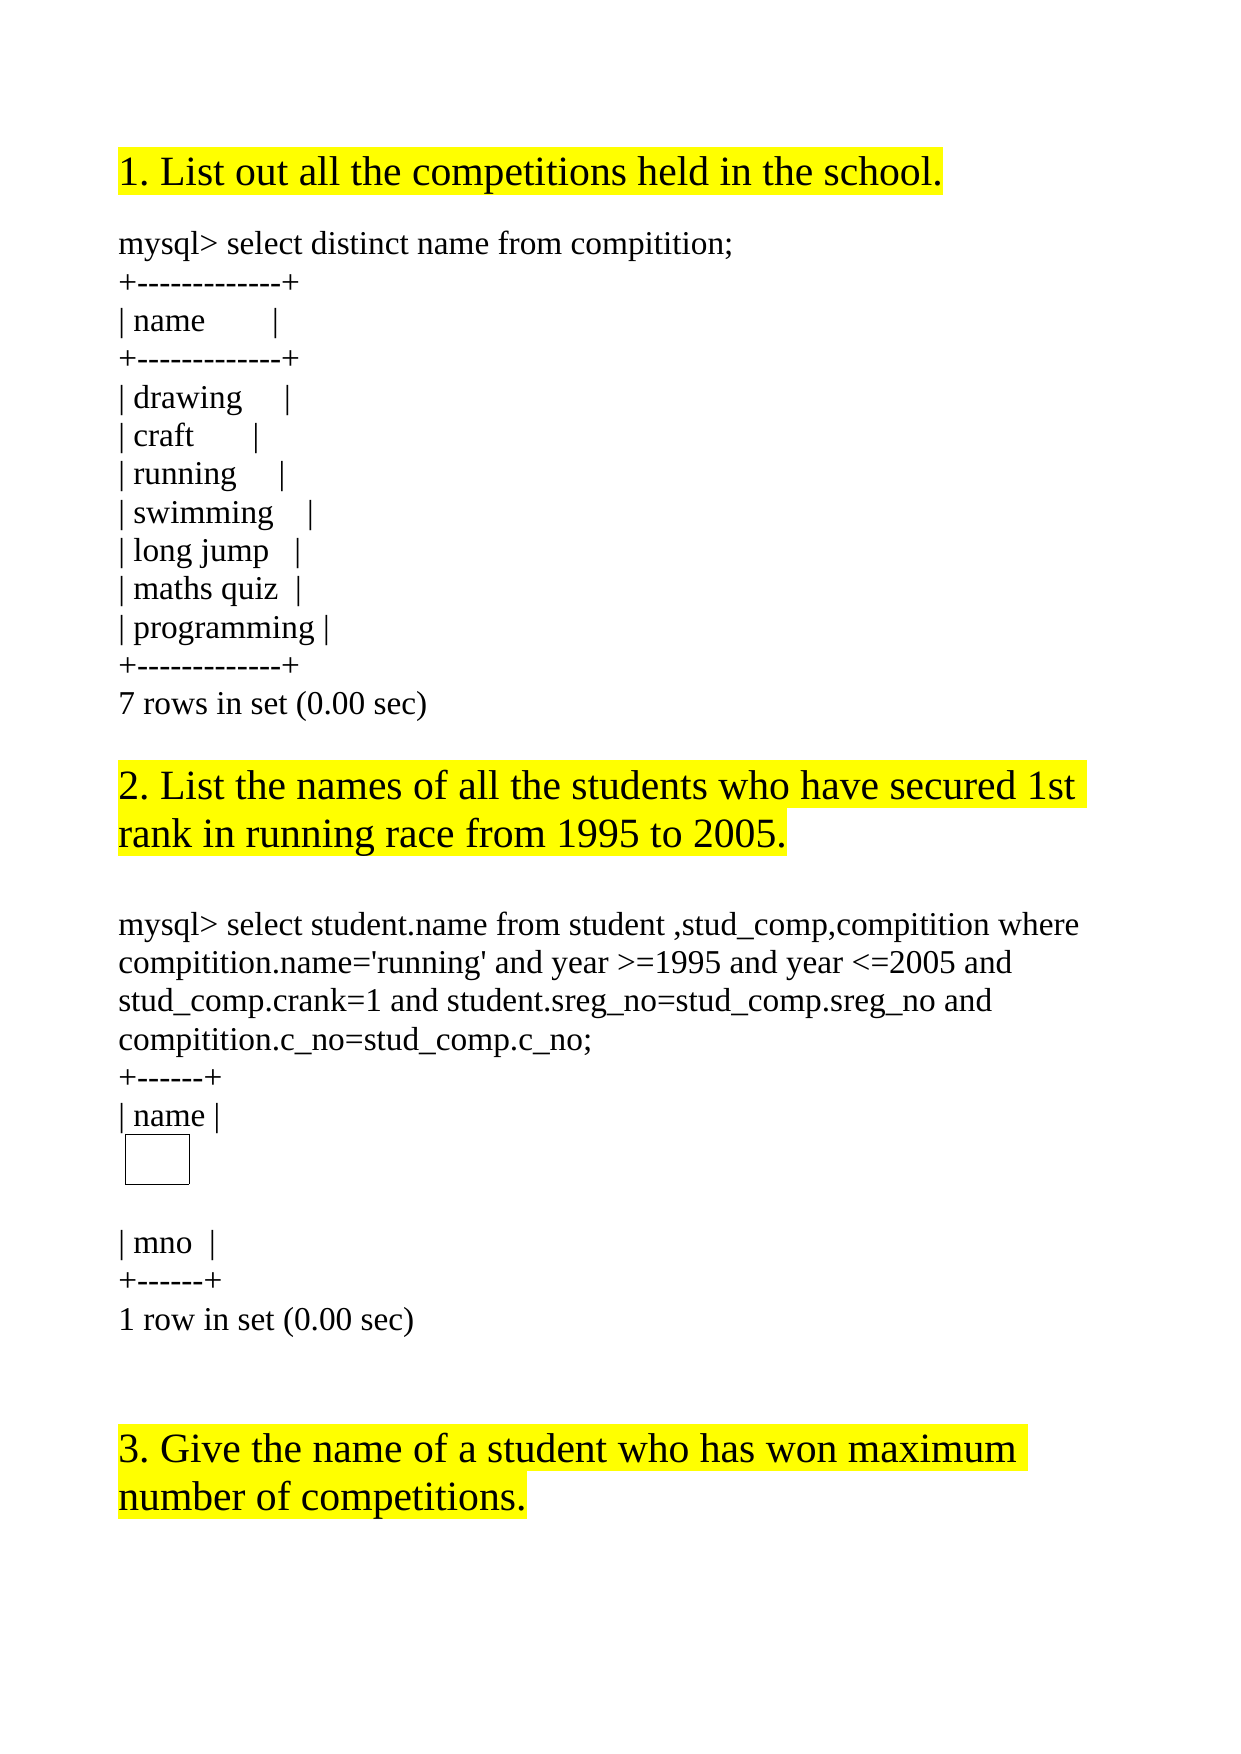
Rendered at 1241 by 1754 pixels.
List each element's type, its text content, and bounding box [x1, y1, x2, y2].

text | programming | [118, 607, 1122, 645]
text | drawing | [118, 377, 1122, 415]
text | name | [118, 1096, 1122, 1134]
text | name | [118, 300, 1122, 338]
text 2. List the names of all the students who have secured 1st rank in running race from 1995 to 2005. [118, 760, 1122, 856]
text 3. Give the name of a student who has won maximum number of competitions. [118, 1423, 1122, 1519]
text | running | [118, 453, 1122, 492]
text 1 row in set (0.00 sec) [118, 1299, 1122, 1337]
text mysql> select distinct name from compitition; [118, 223, 1122, 262]
text mysql> select student.name from student ,stud_comp,compitition where compitition.name='running' and year >=1995 and year <=2005 and stud_comp.crank=1 and student.sreg_no=stud_comp.sreg_no and compitition.c_no=stud_comp.c_no; [118, 904, 1122, 1057]
text 1. List out all the competitions held in the school. [118, 147, 1122, 195]
text | long jump | [118, 530, 1122, 568]
text +------+ [118, 1057, 1122, 1096]
text 7 rows in set (0.00 sec) [118, 683, 1122, 722]
text | swimming | [118, 492, 1122, 530]
text +------+ [118, 1261, 1122, 1299]
text +-------------+ [118, 338, 1122, 377]
text | craft | [118, 415, 1122, 453]
table_header [126, 1135, 189, 1184]
text | maths quiz | [118, 568, 1122, 607]
text +-------------+ [118, 262, 1122, 300]
text +-------------+ [118, 645, 1122, 683]
text | mno | [118, 1222, 1122, 1261]
